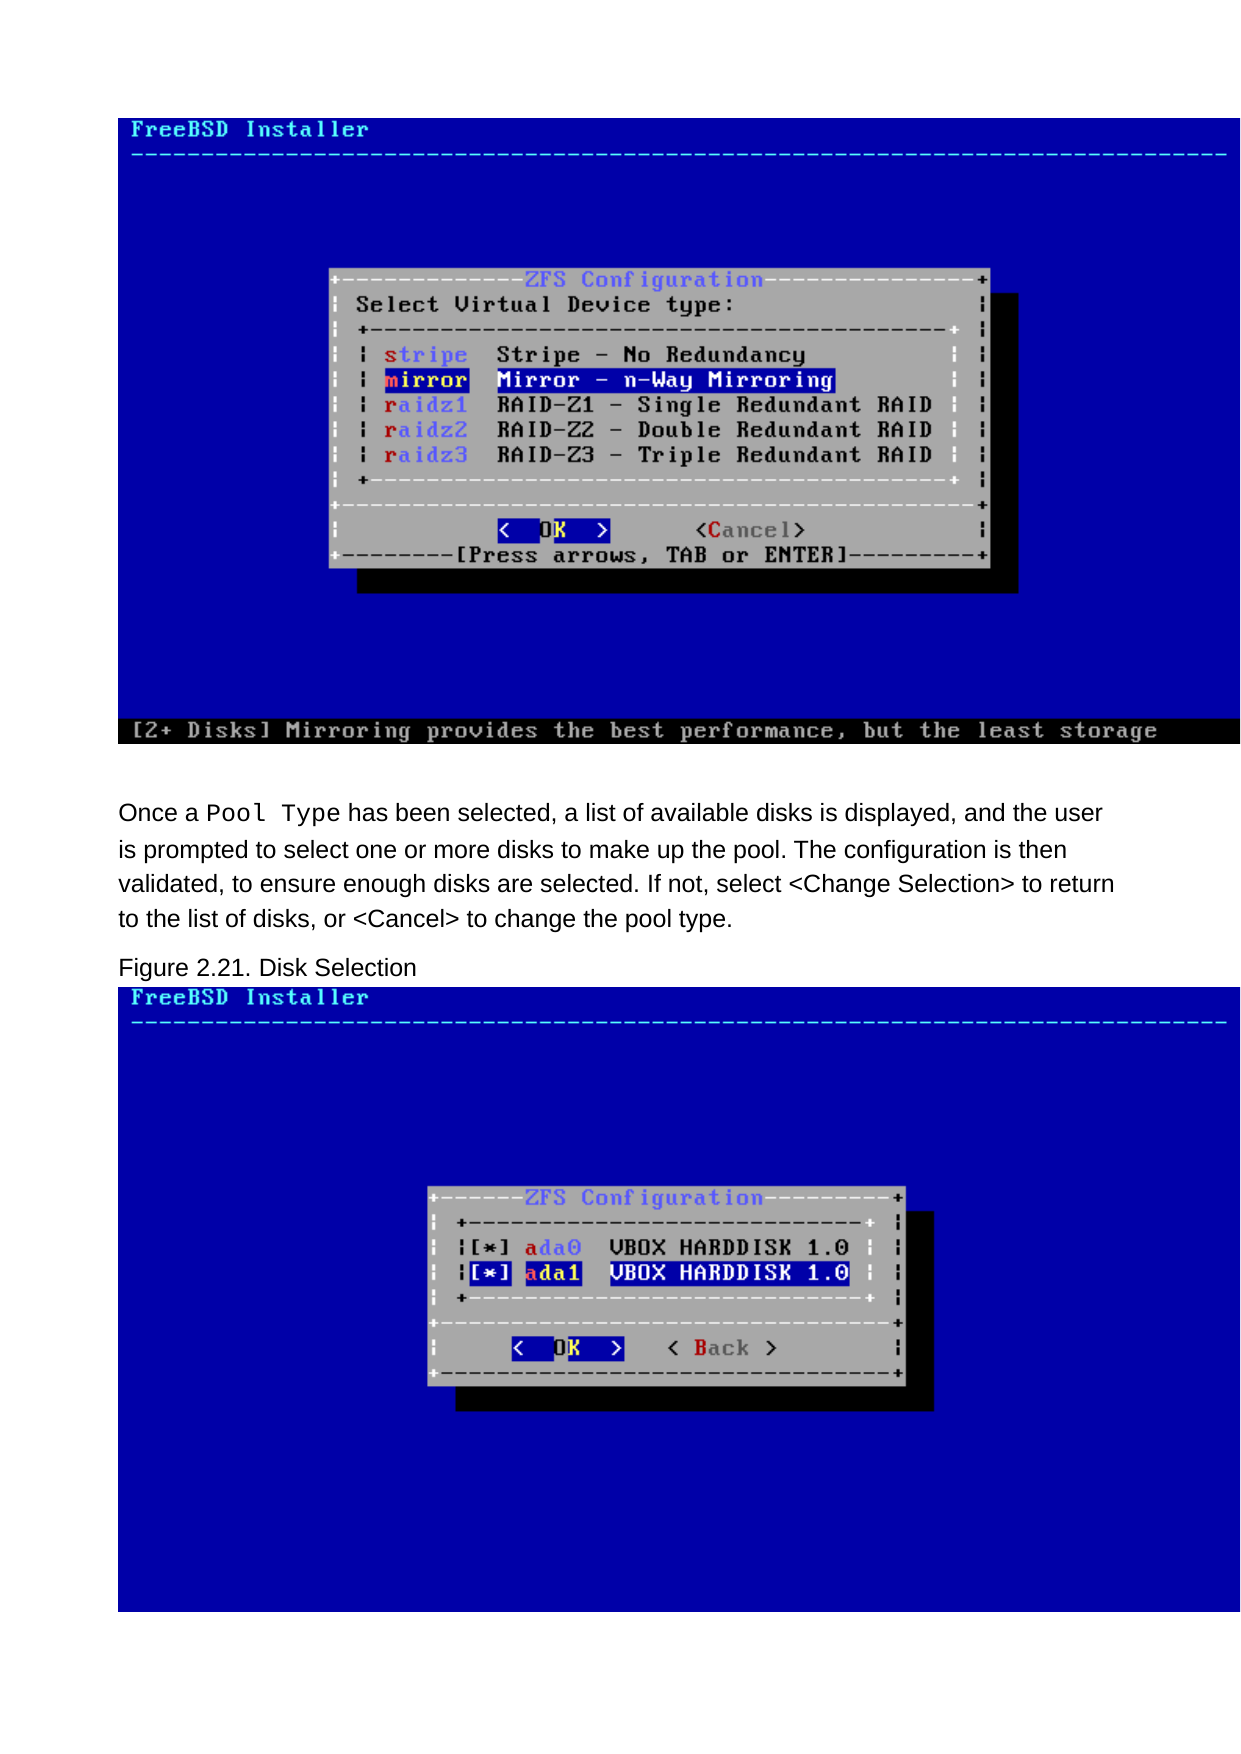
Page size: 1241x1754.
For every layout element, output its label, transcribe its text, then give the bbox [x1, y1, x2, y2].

picture [118, 118, 1241, 744]
text Figure 2.21. Disk Selection [118, 953, 1122, 981]
picture [118, 987, 1241, 1612]
text Once a Pool Type has been selected, a list of available disks is displayed, and the user is prompted to select one or more disks to make up the pool. The configuration is then validated, to ensure enough disks are selected. If not, select <Change Selection> to return to the list of disks, or <Cancel> to change the pool type. [118, 798, 1122, 932]
